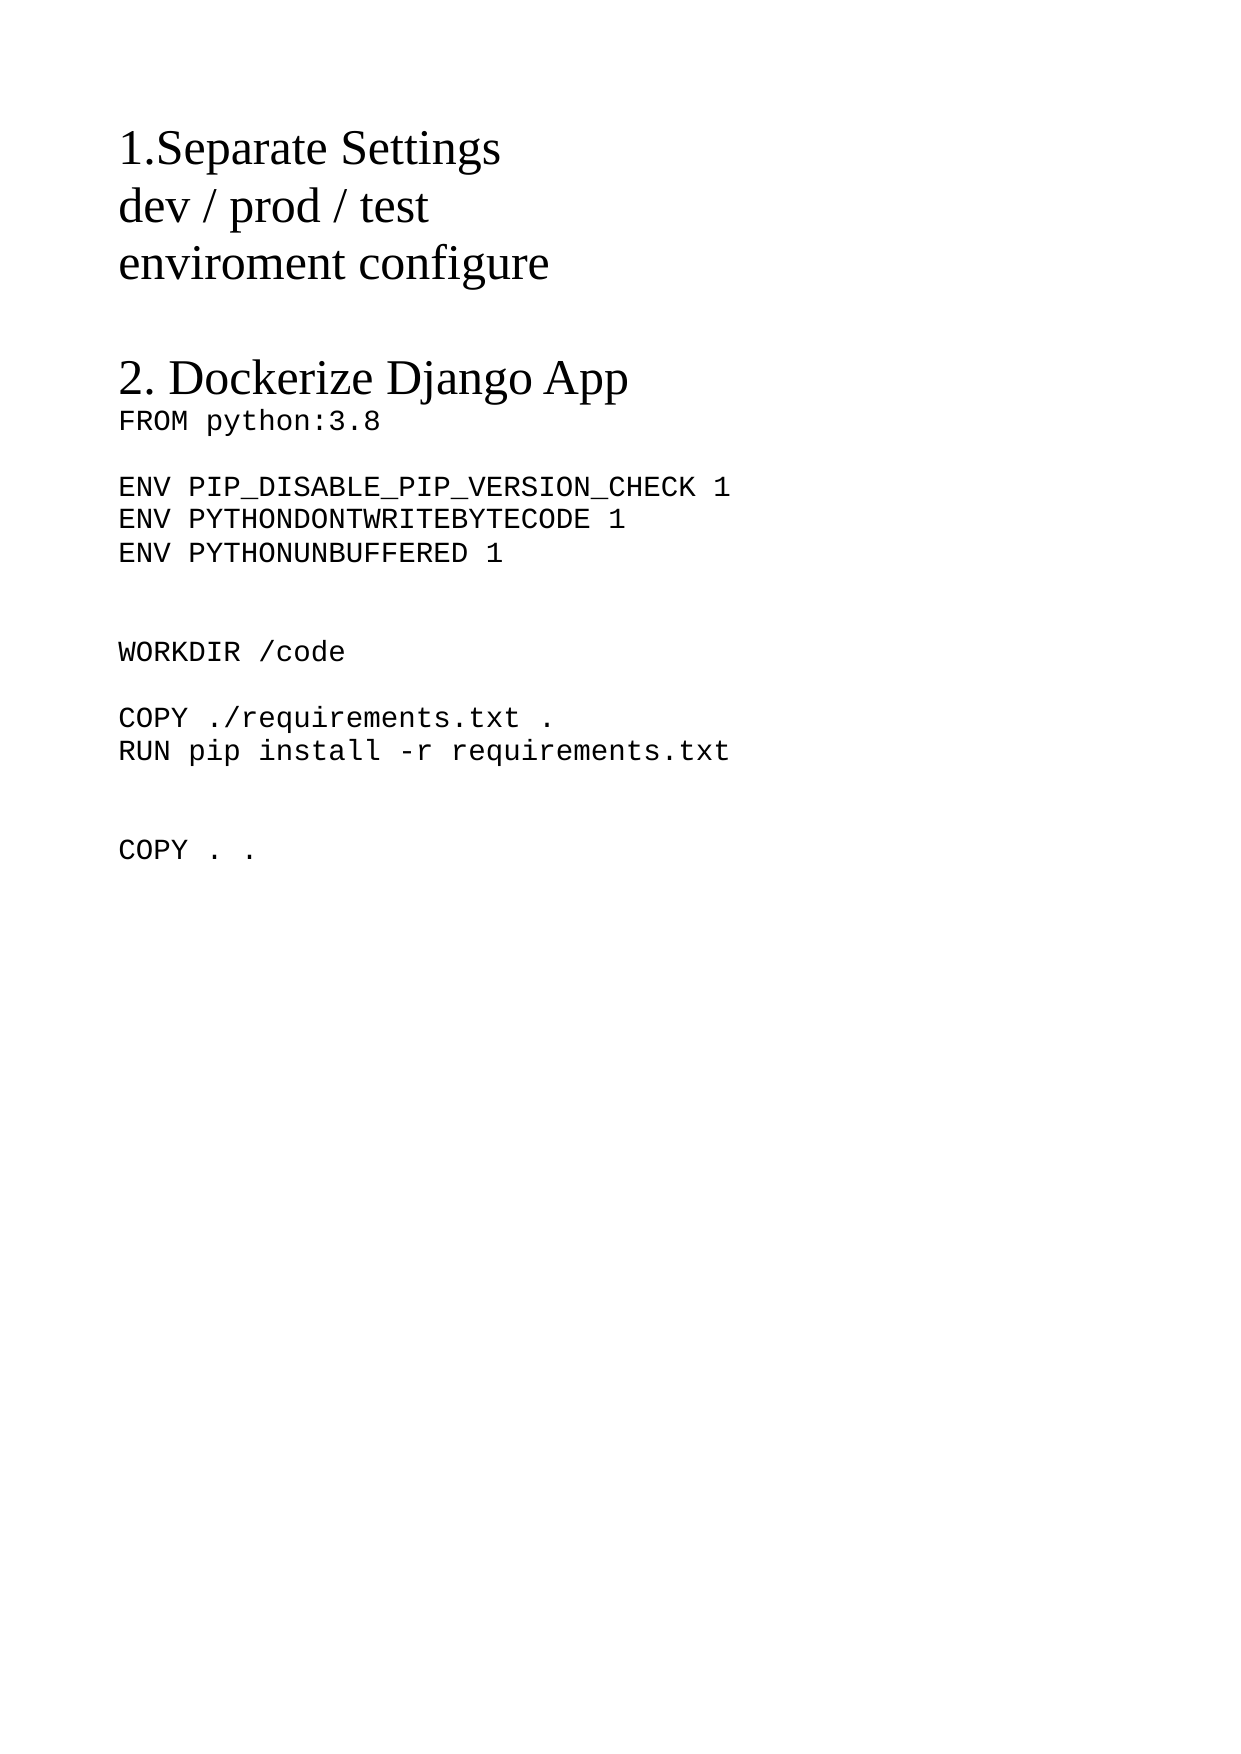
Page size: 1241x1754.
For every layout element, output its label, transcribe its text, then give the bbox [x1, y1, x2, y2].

text 1.Separate Settings [118, 118, 1122, 176]
text FROM python:3.8 [118, 406, 1122, 439]
text ENV PYTHONDONTWRITEBYTECODE 1 [118, 505, 1122, 538]
text COPY . . [118, 835, 1122, 868]
text enviroment configure [118, 233, 1122, 291]
text COPY ./requirements.txt . [118, 703, 1122, 736]
text ENV PYTHONUNBUFFERED 1 [118, 538, 1122, 571]
text RUN pip install -r requirements.txt [118, 736, 1122, 769]
text WORKDIR /code [118, 637, 1122, 670]
text ENV PIP_DISABLE_PIP_VERSION_CHECK 1 [118, 472, 1122, 505]
text dev / prod / test [118, 176, 1122, 233]
text 2. Dockerize Django App [118, 348, 1122, 406]
